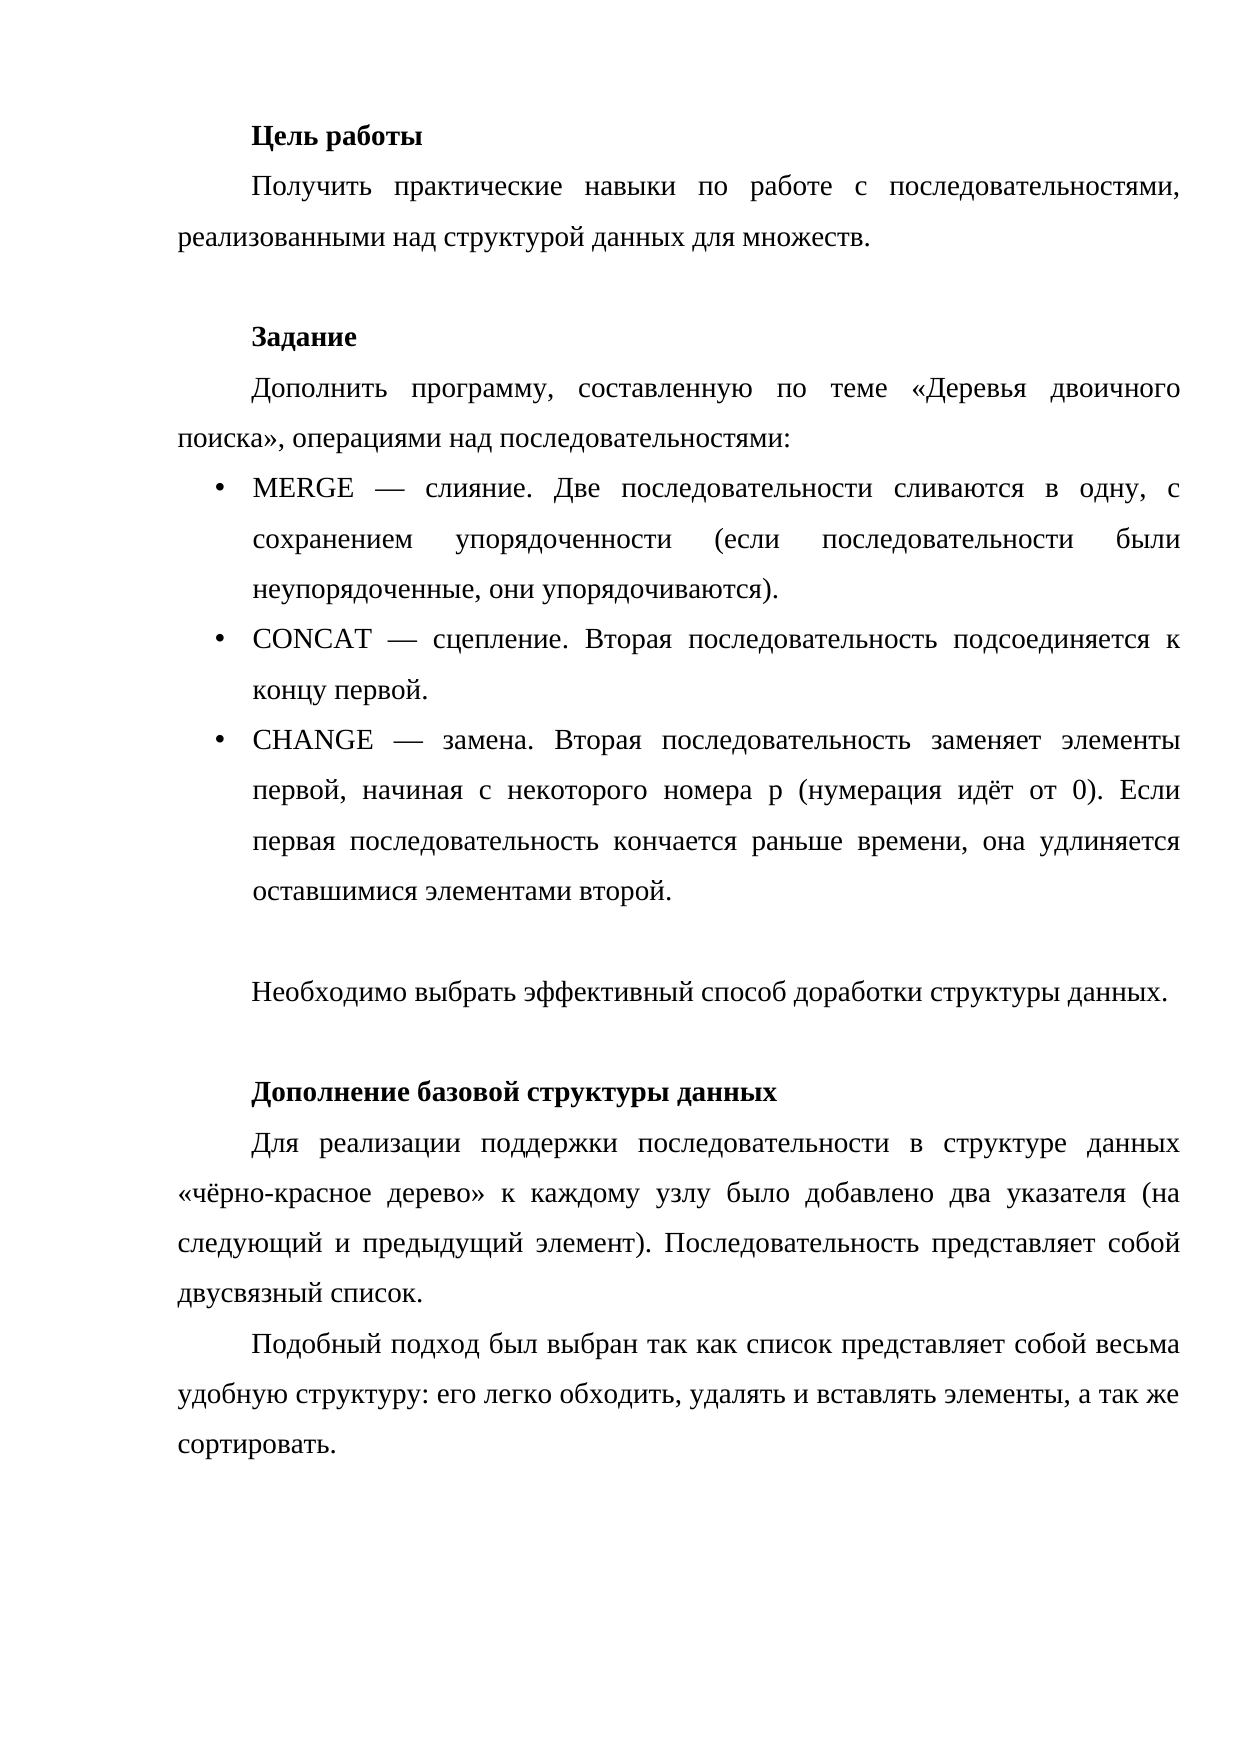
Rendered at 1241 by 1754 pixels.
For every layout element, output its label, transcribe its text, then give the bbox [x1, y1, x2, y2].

list CONCAT — сцепление. Вторая последовательность подсоединяется к концу первой. [215, 621, 1181, 705]
text Получить практические навыки по работе с последовательностями, реализованными над структурой данных для множеств. [177, 168, 1181, 252]
text Дополнить программу, составленную по теме «Деревья двоичного поиска», операциями над последовательностями: [177, 370, 1181, 453]
list MERGE — слияние. Две последовательности сливаются в одну, с сохранением упорядоченности (если последовательности были неупорядоченные, они упорядочиваются). [215, 470, 1181, 604]
text Для реализации поддержки последовательности в структуре данных «чёрно-красное дерево» к каждому узлу было добавлено два указателя (на следующий и предыдущий элемент). Последовательность представляет собой двусвязный список. [177, 1125, 1181, 1309]
text Необходимо выбрать эффективный способ доработки структуры данных. [177, 974, 1181, 1007]
text Задание [177, 319, 1181, 353]
text Подобный подход был выбран так как список представляет собой весьма удобную структуру: его легко обходить, удалять и вставлять элементы, а так же сортировать. [177, 1326, 1181, 1460]
text Дополнение базовой структуры данных [177, 1074, 1181, 1108]
text Цель работы [177, 118, 1181, 152]
list CHANGE — замена. Вторая последовательность заменяет элементы первой, начиная с некоторого номера p (нумерация идёт от 0). Если первая последовательность кончается раньше времени, она удлиняется оставшимися элементами второй. [215, 722, 1181, 907]
